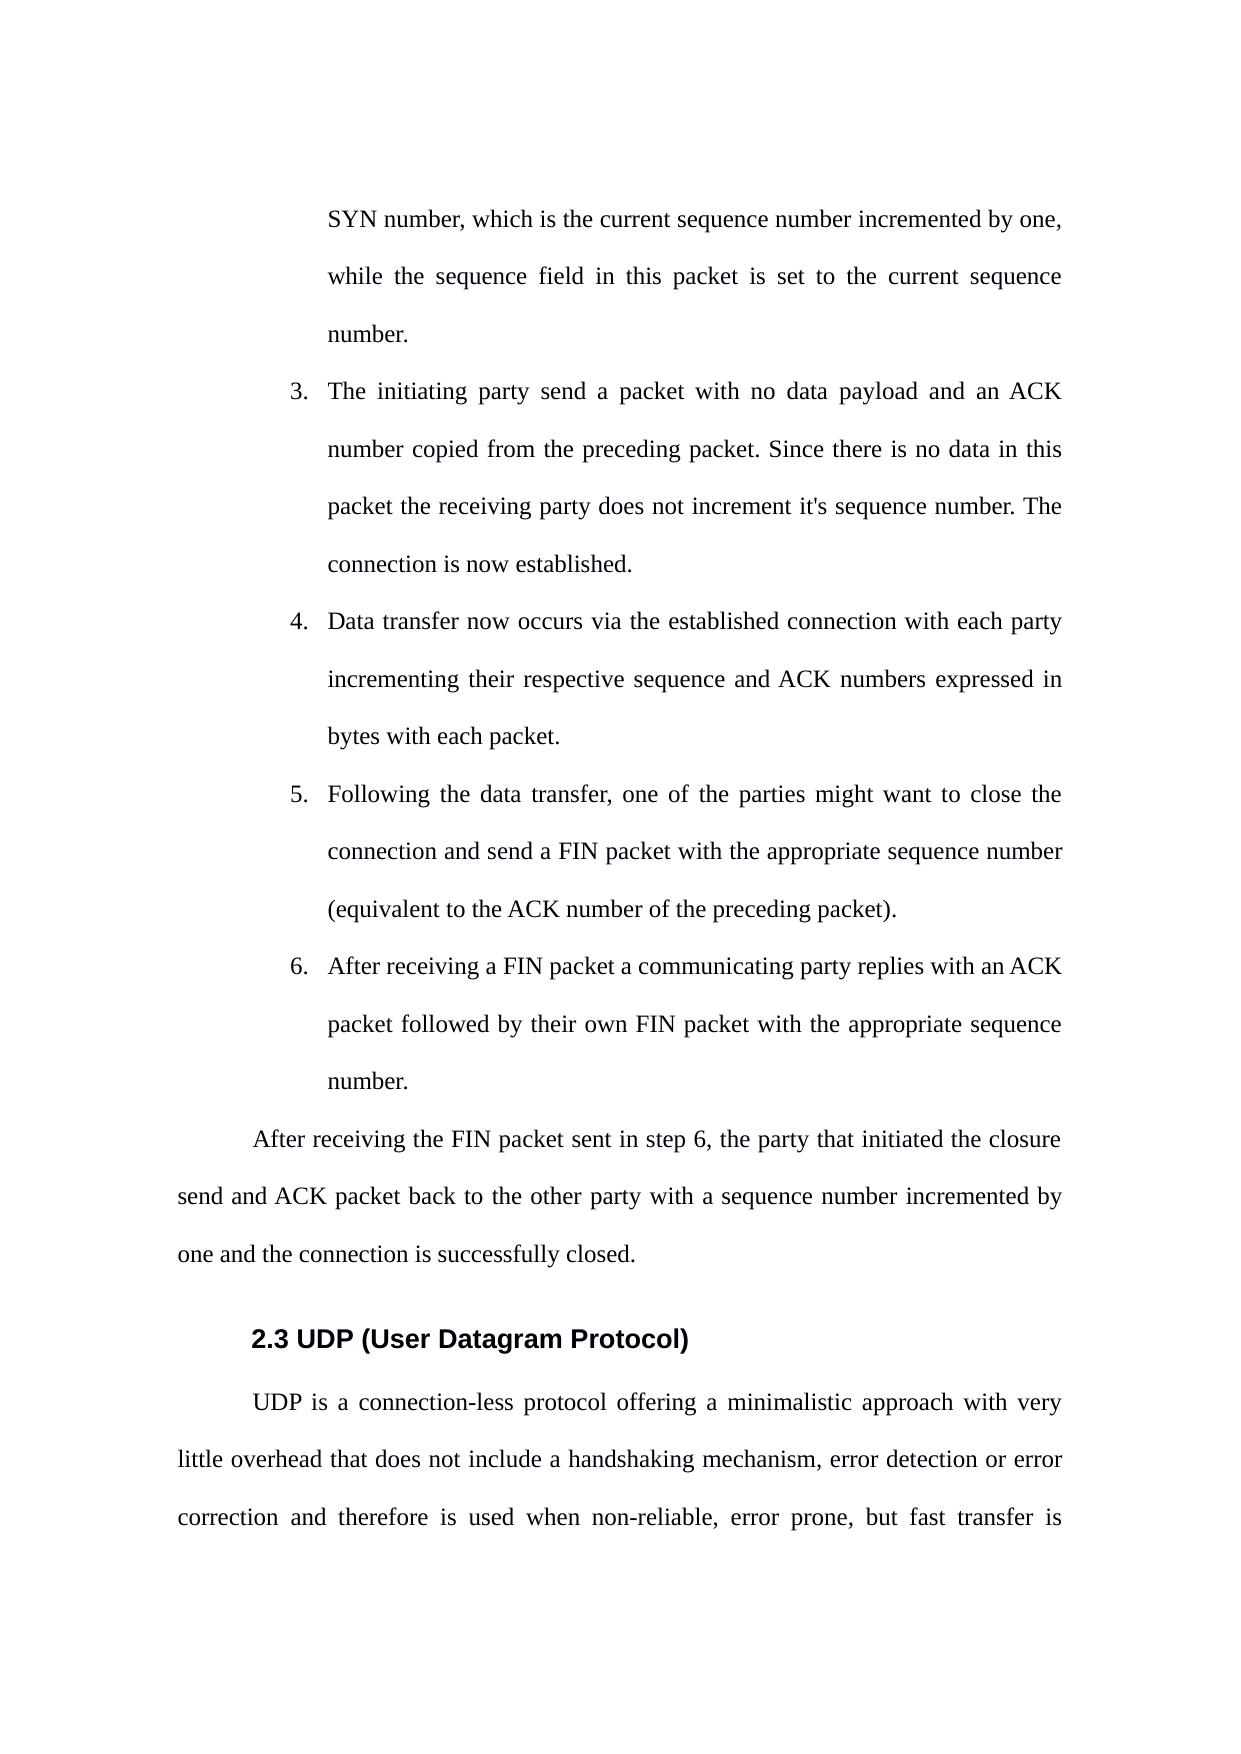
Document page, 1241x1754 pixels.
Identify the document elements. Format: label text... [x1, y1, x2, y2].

text After receiving the FIN packet sent in step 6, the party that initiated the closure send and ACK packet back to the other party with a sequence number incremented by one and the connection is successfully closed. [177, 1124, 1063, 1267]
list Following the data transfer, one of the parties might want to close the connection and send a FIN packet with the appropriate sequence number (equivalent to the ACK number of the preceding packet). [290, 779, 1063, 922]
list The initiating party send a packet with no data payload and an ACK number copied from the preceding packet. Since there is no data in this packet the receiving party does not increment it's sequence number. The connection is now established. [290, 376, 1063, 577]
text UDP is a connection-less protocol offering a minimalistic approach with very little overhead that does not include a handshaking mechanism, error detection or error correction and therefore is used when non-reliable, error prone, but fast transfer is [177, 1387, 1063, 1531]
list Data transfer now occurs via the established connection with each party incrementing their respective sequence and ACK numbers expressed in bytes with each packet. [290, 606, 1063, 750]
subtitle 2.3 UDP (User Datagram Protocol) [177, 1317, 1063, 1355]
list SYN number, which is the current sequence number incremented by one, while the sequence field in this packet is set to the current sequence number. [290, 204, 1063, 347]
list After receiving a FIN packet a communicating party replies with an ACK packet followed by their own FIN packet with the appropriate sequence number. [290, 951, 1063, 1095]
